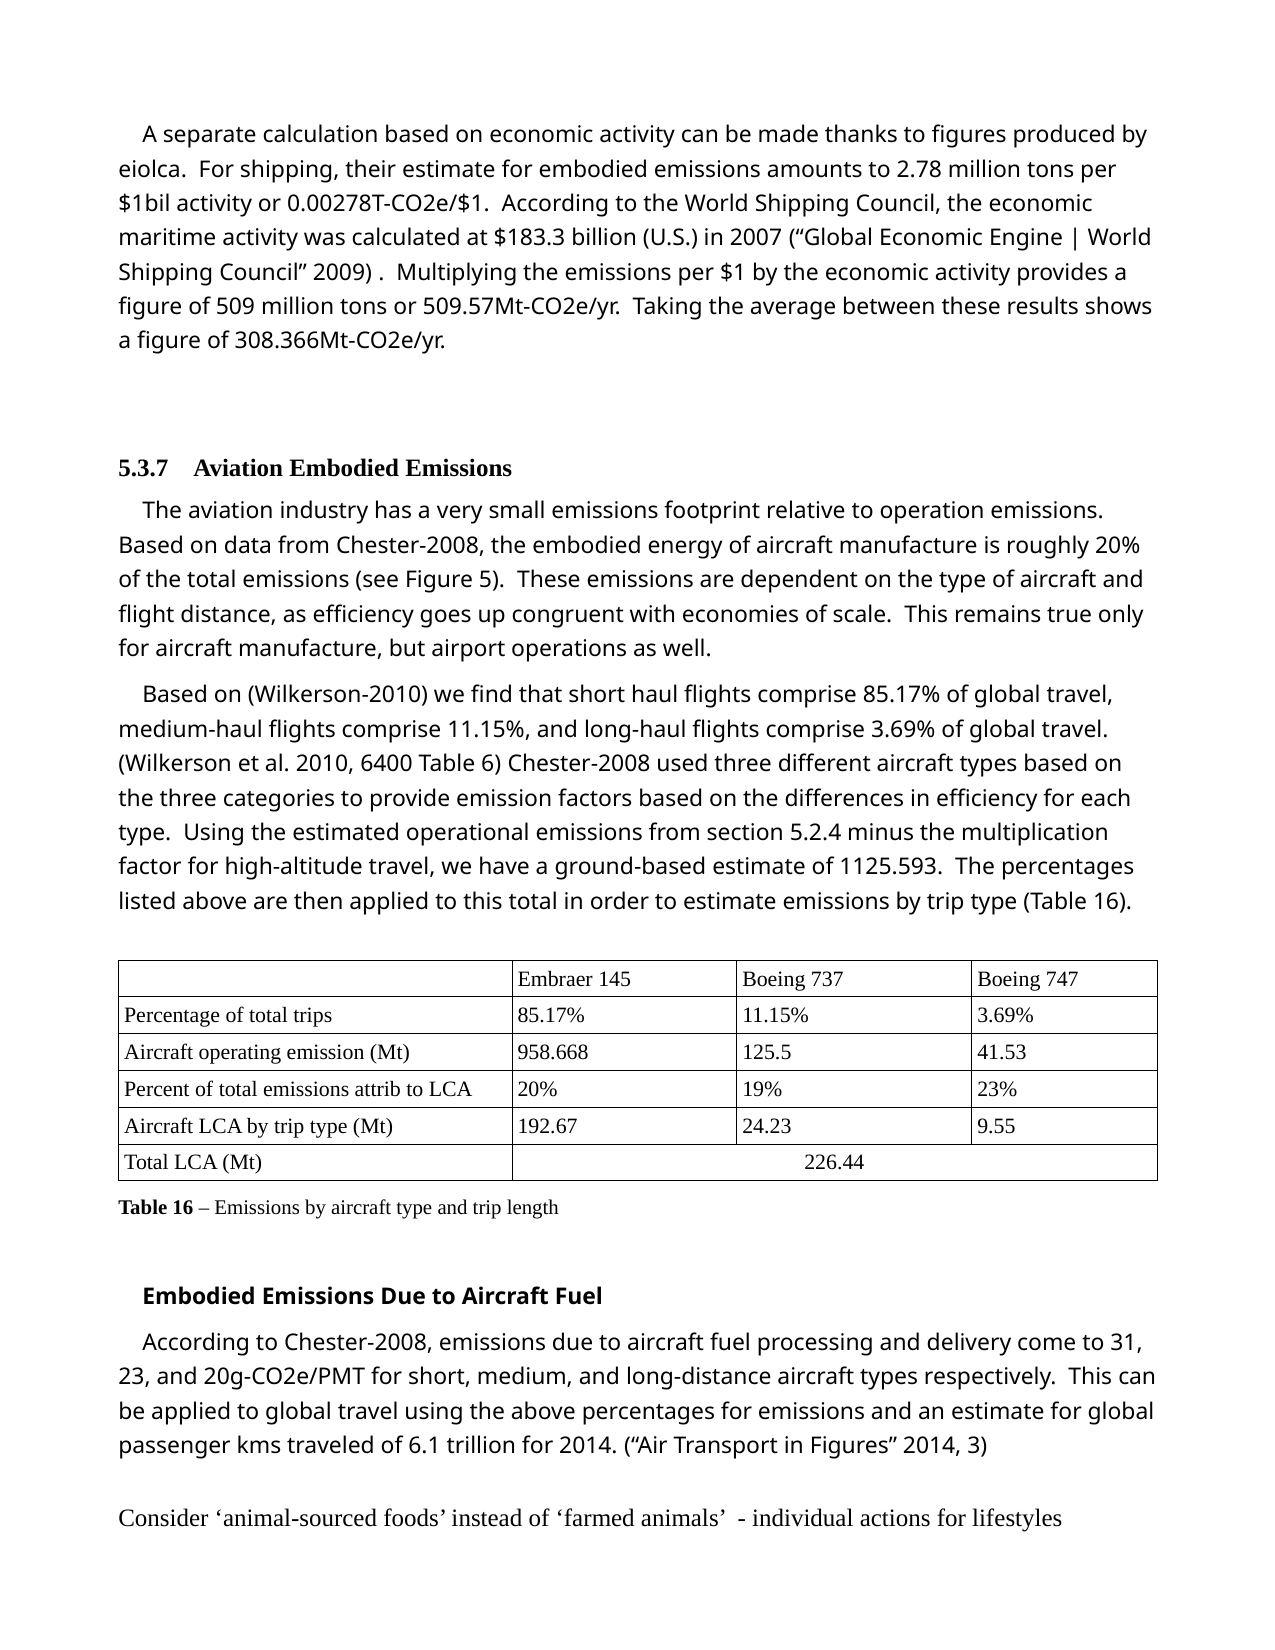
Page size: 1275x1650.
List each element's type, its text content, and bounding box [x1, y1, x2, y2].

table_cell Total LCA (Mt) [119, 1145, 512, 1180]
table_cell 9.55 [972, 1108, 1157, 1143]
table_cell Aircraft operating emission (Mt) [119, 1034, 512, 1070]
table_cell 20% [513, 1071, 736, 1107]
table_cell 125.5 [737, 1034, 971, 1070]
text Based on (Wilkerson-2010) we find that short haul flights comprise 85.17% of global travel, medium-haul flights comprise 11.15%, and long-haul flights comprise 3.69% of global travel. (Wilkerson et al. 2010, 6400 Table 6) Chester-2008 used three different aircraft types based on the three categories to provide emission factors based on the differences in efficiency for each type. Using the estimated operational emissions from section 5.2.4 minus the multiplication factor for high-altitude travel, we have a ground-based estimate of 1125.593. The percentages listed above are then applied to this total in order to estimate emissions by trip type (Table 16). [118, 678, 1157, 916]
table_cell 11.15% [737, 997, 971, 1033]
table_header Embraer 145 [513, 961, 736, 996]
text The aviation industry has a very small emissions footprint relative to operation emissions. Based on data from Chester-2008, the embodied energy of aircraft manufacture is roughly 20% of the total emissions (see Figure 5). These emissions are dependent on the type of aircraft and flight distance, as efficiency goes up congruent with economies of scale. This remains true only for aircraft manufacture, but airport operations as well. [118, 494, 1157, 663]
table_cell 958.668 [513, 1034, 736, 1070]
table_cell 3.69% [972, 997, 1157, 1033]
text According to Chester-2008, emissions due to aircraft fuel processing and delivery come to 31, 23, and 20g-CO2e/PMT for short, medium, and long-distance aircraft types respectively. This can be applied to global travel using the above percentages for emissions and an estimate for global passenger kms traveled of 6.1 trillion for 2014. (“Air Transport in Figures” 2014, 3) [118, 1326, 1157, 1460]
table_cell Percentage of total trips [119, 997, 512, 1033]
table_cell Percent of total emissions attrib to LCA [119, 1071, 512, 1107]
table_header Boeing 747 [972, 961, 1157, 996]
table_header Boeing 737 [737, 961, 971, 996]
text Embodied Emissions Due to Aircraft Fuel [118, 1279, 1157, 1311]
table_cell Aircraft LCA by trip type (Mt) [119, 1108, 512, 1143]
table_cell 24.23 [737, 1108, 971, 1143]
table_cell 23% [972, 1071, 1157, 1107]
table_cell 226.44 [513, 1145, 1157, 1180]
table_cell 85.17% [513, 997, 736, 1033]
table_cell 192.67 [513, 1108, 736, 1143]
table_header [119, 961, 512, 996]
table_cell 19% [737, 1071, 971, 1107]
text A separate calculation based on economic activity can be made thanks to figures produced by eiolca. For shipping, their estimate for embodied emissions amounts to 2.78 million tons per $1bil activity or 0.00278T-CO2e/$1. According to the World Shipping Council, the economic maritime activity was calculated at $183.3 billion (U.S.) in 2007 (“Global Economic Engine | World Shipping Council” 2009) . Multiplying the emissions per $1 by the economic activity provides a figure of 509 million tons or 509.57Mt-CO2e/yr. Taking the average between these results shows a figure of 308.366Mt-CO2e/yr. [118, 118, 1157, 356]
subtitle Aviation Embodied Emissions [118, 453, 1157, 482]
text Table 16 – Emissions by aircraft type and trip length [118, 1195, 1157, 1219]
table_cell 41.53 [972, 1034, 1157, 1070]
